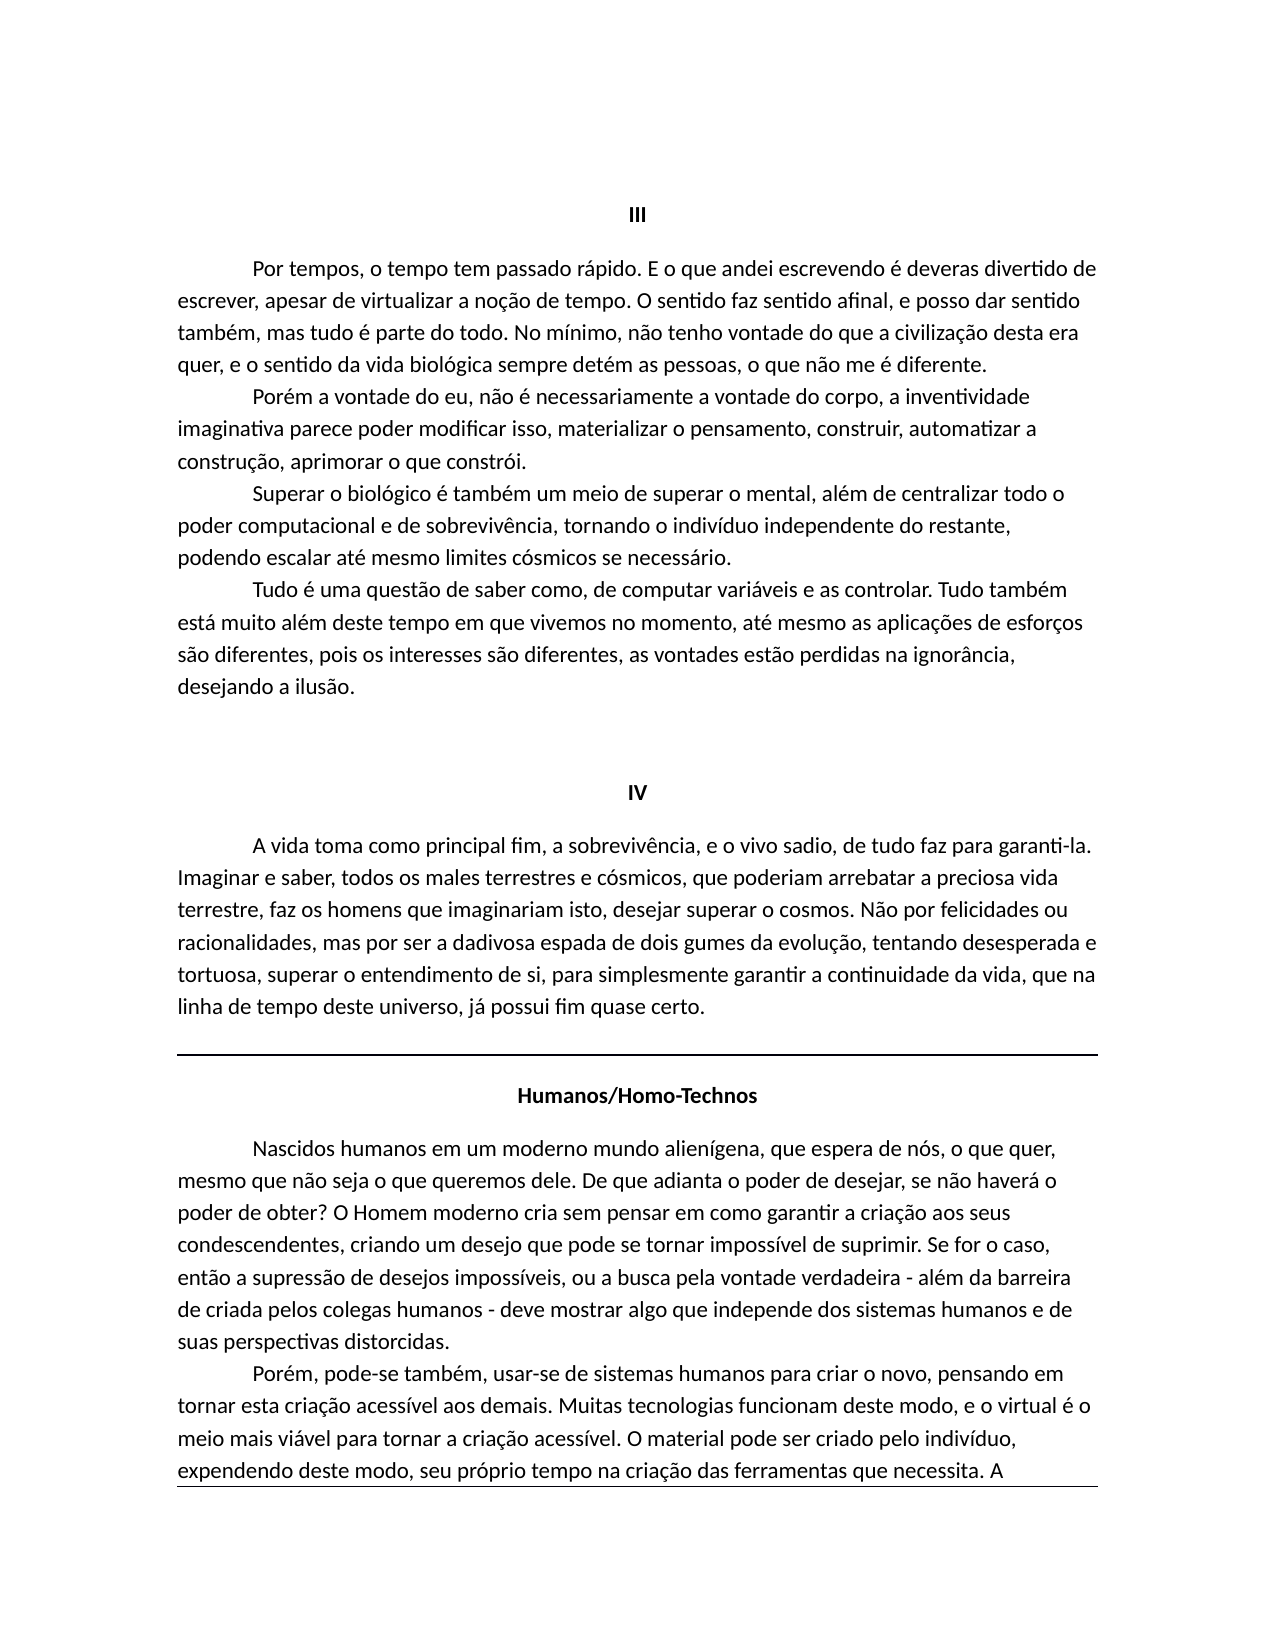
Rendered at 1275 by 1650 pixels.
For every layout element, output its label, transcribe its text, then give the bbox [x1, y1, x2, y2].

text Humanos/Homo-Technos [177, 1081, 1098, 1109]
text Nascidos humanos em um moderno mundo alienígena, que espera de nós, o que quer, mesmo que não seja o que queremos dele. De que adianta o poder de desejar, se não haverá o poder de obter? O Homem moderno cria sem pensar em como garantir a criação aos seus condescendentes, criando um desejo que pode se tornar impossível de suprimir. Se for o caso, então a supressão de desejos impossíveis, ou a busca pela vontade verdadeira - além da barreira de criada pelos colegas humanos - deve mostrar algo que independe dos sistemas humanos e de suas perspectivas distorcidas. Porém, pode-se também, usar-se de sistemas humanos para criar o novo, pensando em tornar esta criação acessível aos demais. Muitas tecnologias funcionam deste modo, e o virtual é o meio mais viável para tornar a criação acessível. O material pode ser criado pelo indivíduo, expendendo deste modo, seu próprio tempo na criação das ferramentas que necessita. A [177, 1134, 1098, 1486]
text Por tempos, o tempo tem passado rápido. E o que andei escrevendo é deveras divertido de escrever, apesar de virtualizar a noção de tempo. O sentido faz sentido afinal, e posso dar sentido também, mas tudo é parte do todo. No mínimo, não tenho vontade do que a civilização desta era quer, e o sentido da vida biológica sempre detém as pessoas, o que não me é diferente. Porém a vontade do eu, não é necessariamente a vontade do corpo, a inventividade imaginativa parece poder modificar isso, materializar o pensamento, construir, automatizar a construção, aprimorar o que constrói. Superar o biológico é também um meio de superar o mental, além de centralizar todo o poder computacional e de sobrevivência, tornando o indivíduo independente do restante, podendo escalar até mesmo limites cósmicos se necessário. Tudo é uma questão de saber como, de computar variáveis e as controlar. Tudo também está muito além deste tempo em que vivemos no momento, até mesmo as aplicações de esforços são diferentes, pois os interesses são diferentes, as vontades estão perdidas na ignorância, desejando a ilusão. [177, 254, 1098, 700]
text A vida toma como principal fim, a sobrevivência, e o vivo sadio, de tudo faz para garanti-la. Imaginar e saber, todos os males terrestres e cósmicos, que poderiam arrebatar a preciosa vida terrestre, faz os homens que imaginariam isto, desejar superar o cosmos. Não por felicidades ou racionalidades, mas por ser a dadivosa espada de dois gumes da evolução, tentando desesperada e tortuosa, superar o entendimento de si, para simplesmente garantir a continuidade da vida, que na linha de tempo deste universo, já possui fim quase certo. [177, 831, 1098, 1054]
text IV [177, 778, 1098, 806]
text III [177, 201, 1098, 229]
